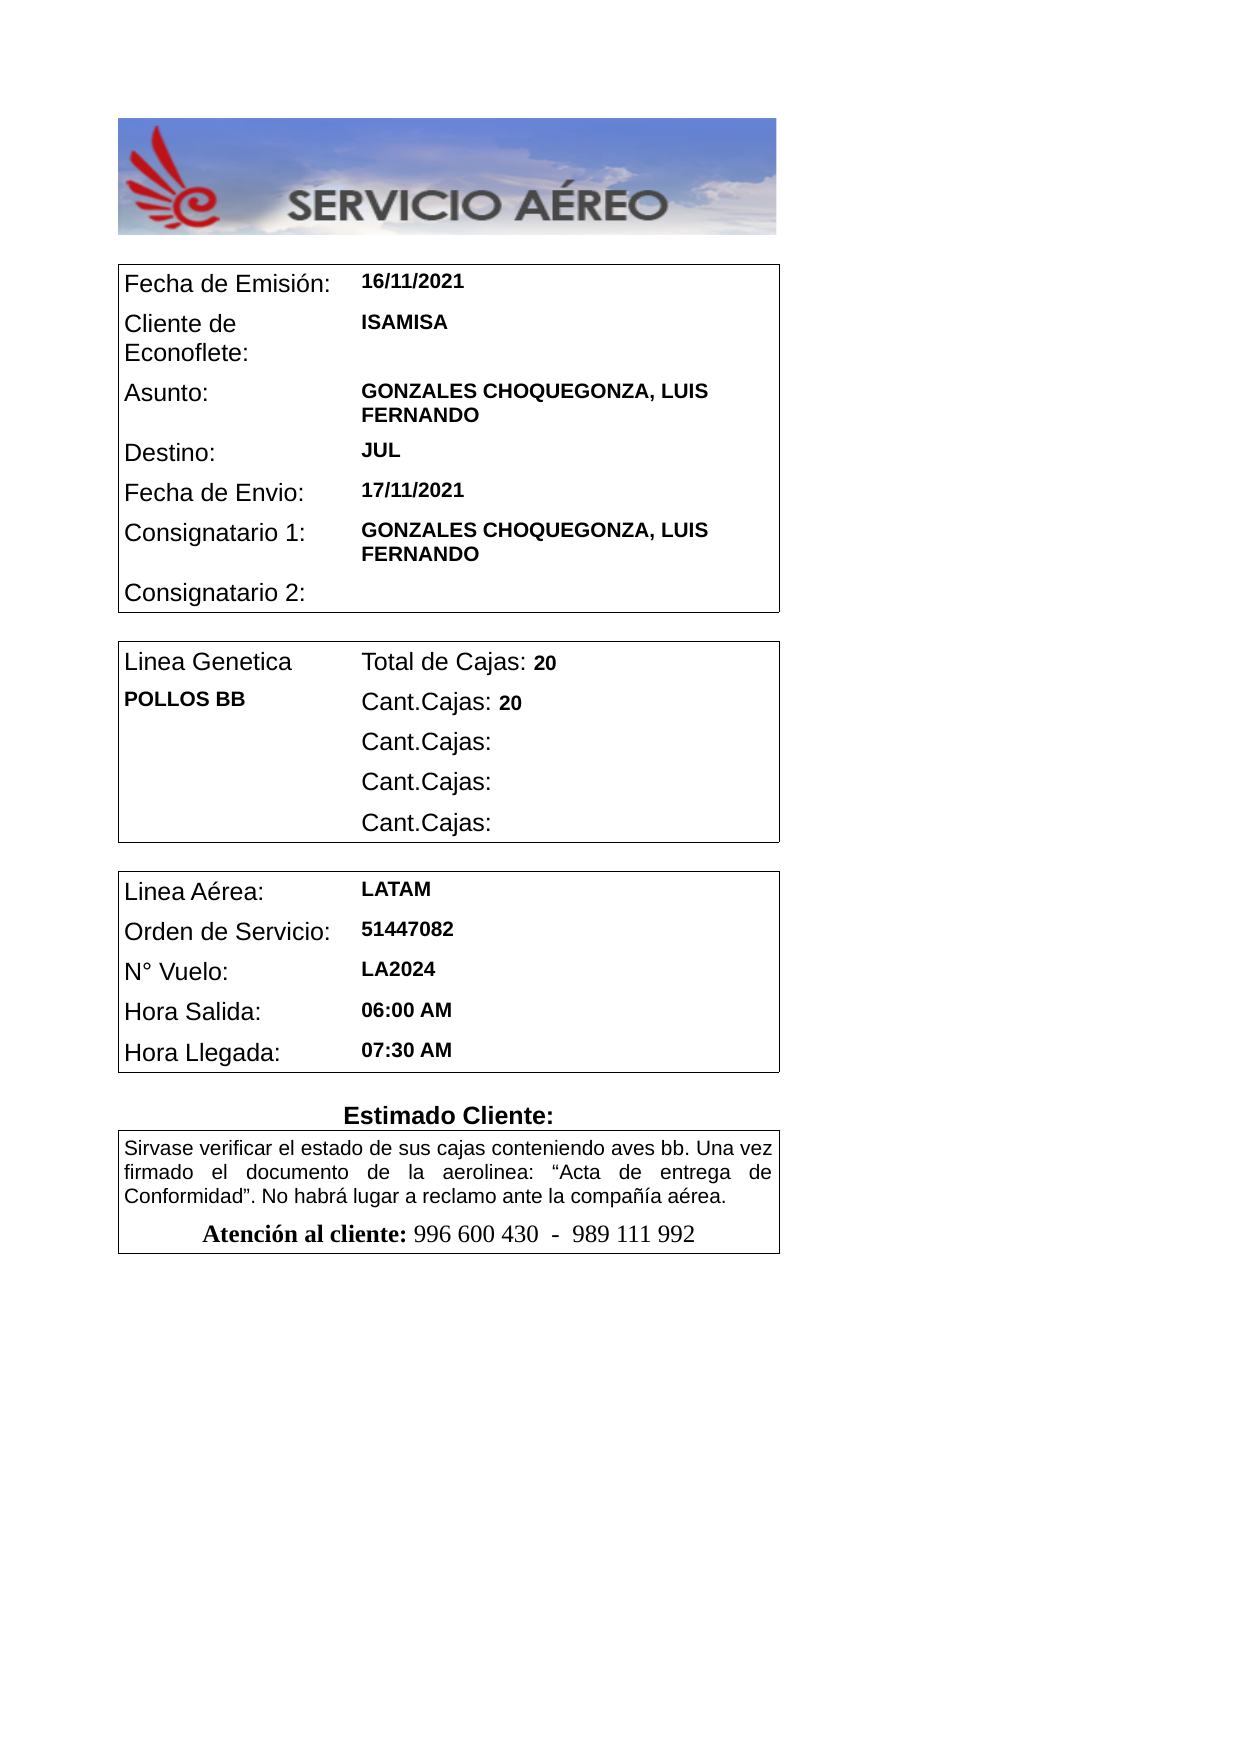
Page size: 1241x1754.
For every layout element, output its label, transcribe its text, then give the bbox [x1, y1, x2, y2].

table_cell Linea Genetica [119, 642, 356, 681]
table_cell LA2024 [356, 951, 779, 992]
table_cell ISAMISA [356, 304, 779, 373]
table_cell Orden de Servicio: [119, 911, 356, 951]
table_cell LATAM [356, 872, 779, 911]
table_cell POLLOS BB [119, 681, 356, 721]
table_cell Asunto: [119, 373, 356, 432]
table_header 16/11/2021 [356, 265, 779, 304]
table_cell [356, 572, 779, 612]
table_cell Consignatario 2: [119, 572, 356, 612]
table_cell 06:00 AM [356, 992, 779, 1032]
picture [118, 118, 777, 235]
table_cell 17/11/2021 [356, 472, 779, 512]
table_cell Cant.Cajas: [356, 721, 779, 762]
table_cell Hora Salida: [119, 992, 356, 1032]
table_cell JUL [356, 432, 779, 472]
table_cell Cant.Cajas: [356, 802, 779, 842]
table_cell Cliente de Econoflete: [119, 304, 356, 373]
table_cell [118, 843, 356, 871]
table_cell GONZALES CHOQUEGONZA, LUIS FERNANDO [356, 373, 779, 432]
table_cell N° Vuelo: [119, 951, 356, 992]
table_cell [119, 762, 356, 802]
table_cell Destino: [119, 432, 356, 472]
table_cell 51447082 [356, 911, 779, 951]
table_cell Total de Cajas: 20 [356, 642, 779, 681]
table_cell Consignatario 1: [119, 513, 356, 572]
table_cell Hora Llegada: [119, 1032, 356, 1072]
table_cell [356, 843, 779, 871]
table_cell Estimado Cliente: [118, 1073, 779, 1130]
table_cell GONZALES CHOQUEGONZA, LUIS FERNANDO [356, 513, 779, 572]
table_cell Cant.Cajas: 20 [356, 681, 779, 721]
table_cell [356, 613, 779, 641]
table_cell 07:30 AM [356, 1032, 779, 1072]
table_cell Linea Aérea: [119, 872, 356, 911]
table_cell Fecha de Envio: [119, 472, 356, 512]
table_cell [119, 721, 356, 762]
table_cell [118, 613, 356, 641]
table_cell Cant.Cajas: [356, 762, 779, 802]
table_cell Sirvase verificar el estado de sus cajas conteniendo aves bb. Una vez firmado el documento de la aerolinea: “Acta de entrega de Conformidad”. No habrá lugar a reclamo ante la compañía aérea. [119, 1131, 779, 1213]
table_header Fecha de Emisión: [119, 265, 356, 304]
table_cell [119, 802, 356, 842]
table_cell Atención al cliente: 996 600 430 - 989 111 992 [119, 1213, 779, 1253]
